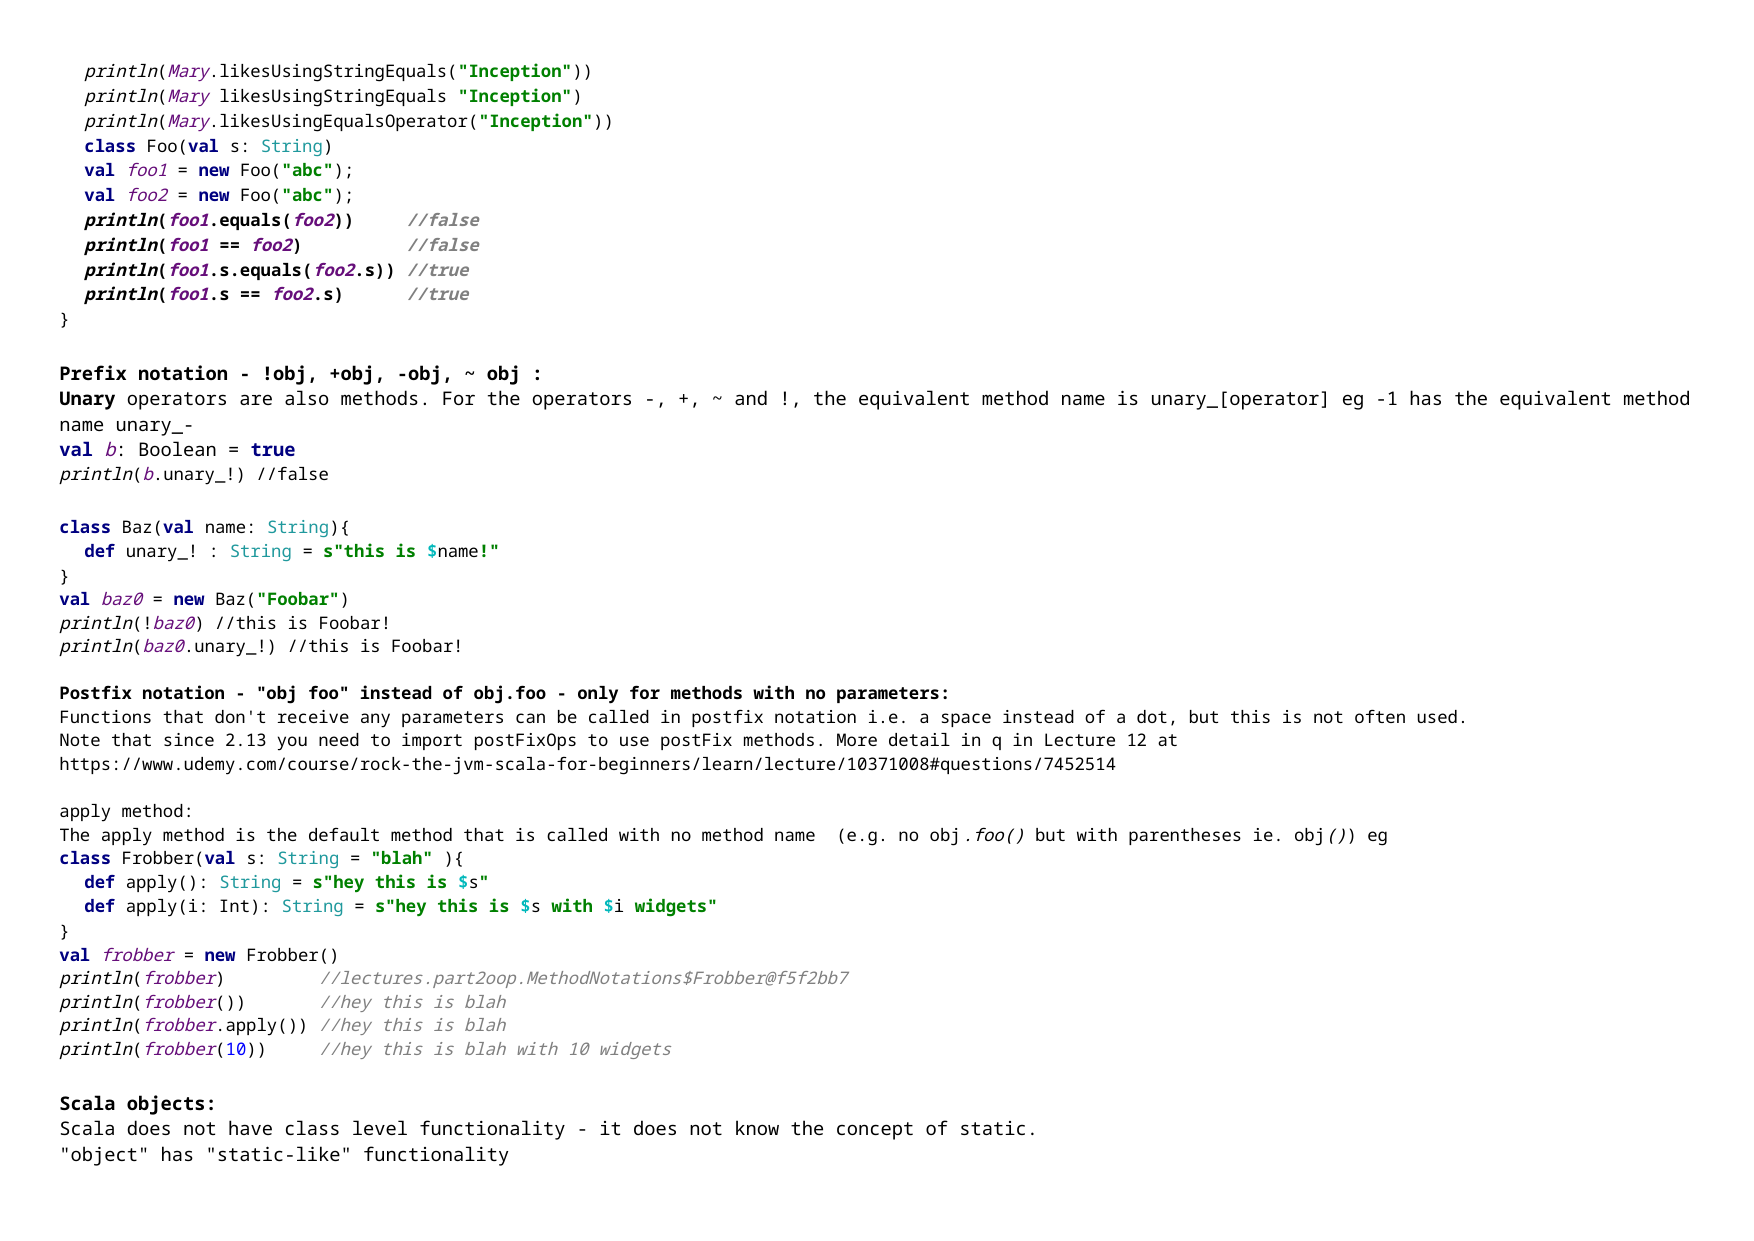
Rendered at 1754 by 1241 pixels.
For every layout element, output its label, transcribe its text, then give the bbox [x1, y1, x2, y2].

text Prefix notation - !obj, +obj, -obj, ~ obj : [59, 360, 1695, 386]
text def apply(): String = s"hey this is $s" [59, 869, 1695, 894]
text println(b.unary_!) //false [59, 462, 1695, 486]
text val frobber = new Frobber() [59, 943, 1695, 966]
text println(foo1.equals(foo2)) //false [59, 208, 1695, 233]
text class Frobber(val s: String = "blah" ){ [59, 846, 1695, 869]
text The apply method is the default method that is called with no method name (e.g. no obj.foo() but with parentheses ie. obj()) eg [59, 822, 1695, 846]
text } [59, 307, 1695, 331]
text class Baz(val name: String){ [59, 515, 1695, 539]
text Unary operators are also methods. For the operators -, +, ~ and !, the equivalent method name is unary_[operator] eg -1 has the equivalent method name unary_- [59, 386, 1695, 437]
text println(Mary.likesUsingEqualsOperator("Inception")) [59, 109, 1695, 133]
text println(frobber(10)) //hey this is blah with 10 widgets [59, 1037, 1695, 1060]
text val baz0 = new Baz("Foobar") [59, 587, 1695, 611]
text "object" has "static-like" functionality [59, 1141, 1695, 1166]
text println(frobber.apply()) //hey this is blah [59, 1013, 1695, 1037]
text } [59, 919, 1695, 943]
text class Foo(val s: String) [59, 133, 1695, 158]
text def apply(i: Int): String = s"hey this is $s with $i widgets" [59, 894, 1695, 919]
text apply method: [59, 799, 1695, 822]
text println(foo1 == foo2) //false [59, 233, 1695, 257]
text https://www.udemy.com/course/rock-the-jvm-scala-for-beginners/learn/lecture/10371008#questions/7452514 [59, 752, 1695, 775]
text println(foo1.s.equals(foo2.s)) //true [59, 257, 1695, 282]
text Note that since 2.13 you need to import postFixOps to use postFix methods. More detail in q in Lecture 12 at [59, 728, 1695, 752]
text println(frobber) //lectures.part2oop.MethodNotations$Frobber@f5f2bb7 [59, 966, 1695, 990]
text println(Mary.likesUsingStringEquals("Inception")) [59, 59, 1695, 84]
text println(foo1.s == foo2.s) //true [59, 282, 1695, 307]
text Scala objects: [59, 1090, 1695, 1115]
text Postfix notation - "obj foo" instead of obj.foo - only for methods with no parameters: [59, 681, 1695, 705]
text val foo2 = new Foo("abc"); [59, 183, 1695, 208]
text val b: Boolean = true [59, 437, 1695, 462]
text println(baz0.unary_!) //this is Foobar! [59, 634, 1695, 658]
text val foo1 = new Foo("abc"); [59, 158, 1695, 183]
text println(!baz0) //this is Foobar! [59, 611, 1695, 634]
text } [59, 563, 1695, 587]
text Functions that don't receive any parameters can be called in postfix notation i.e. a space instead of a dot, but this is not often used. [59, 705, 1695, 728]
text Scala does not have class level functionality - it does not know the concept of static. [59, 1115, 1695, 1141]
text println(frobber()) //hey this is blah [59, 990, 1695, 1013]
text def unary_! : String = s"this is $name!" [59, 539, 1695, 563]
text println(Mary likesUsingStringEquals "Inception") [59, 84, 1695, 109]
